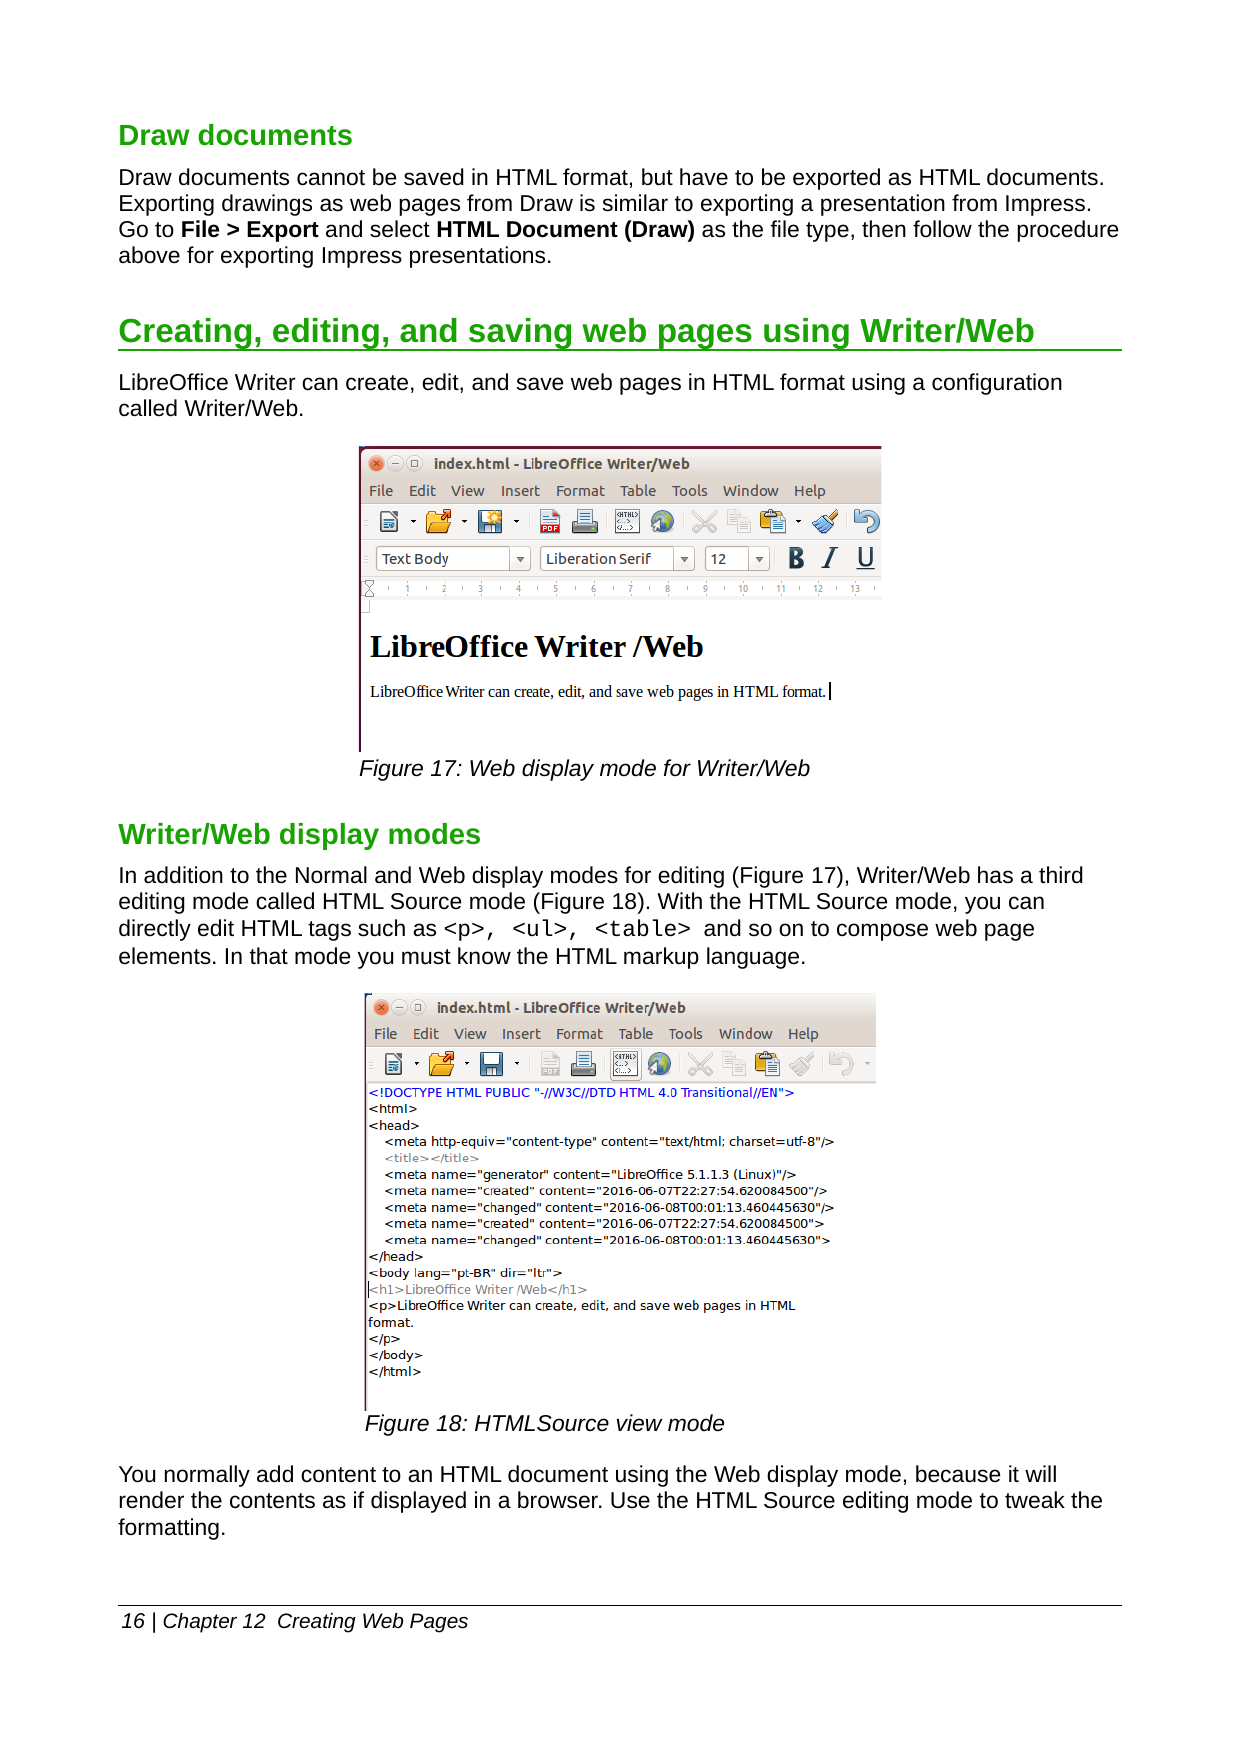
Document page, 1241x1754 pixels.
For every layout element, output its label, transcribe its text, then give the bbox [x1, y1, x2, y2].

picture [358, 446, 882, 752]
text Figure 17: Web display mode for Writer/Web [359, 752, 881, 781]
text LibreOffice Writer can create, edit, and save web pages in HTML format using a configuration called Writer/Web. [118, 369, 1122, 422]
text In addition to the Normal and Web display modes for editing (Figure 17), Writer/Web has a third editing mode called HTML Source mode (Figure 18). With the HTML Source mode, you can directly edit HTML tags such as <p>, <ul>, <table> and so on to compose web page elements. In that mode you must know the HTML markup language. [118, 862, 1122, 969]
text You normally add content to an HTML document using the Web display mode, because it will render the contents as if displayed in a browser. Use the HTML Source editing mode to tweak the formatting. [118, 1461, 1122, 1540]
subtitle Writer/Web display modes [118, 817, 1122, 850]
picture [364, 993, 876, 1411]
text Draw documents cannot be saved in HTML format, but have to be exported as HTML documents. Exporting drawings as web pages from Draw is similar to exporting a presentation from Impress. Go to File > Export and select HTML Document (Draw) as the file type, then follow the procedure above for exporting Impress presentations. [118, 163, 1122, 269]
text Figure 18: HTMLSource view mode [364, 1411, 876, 1436]
subtitle Creating, editing, and saving web pages using Writer/Web [118, 311, 1122, 349]
subtitle Draw documents [118, 118, 1122, 152]
